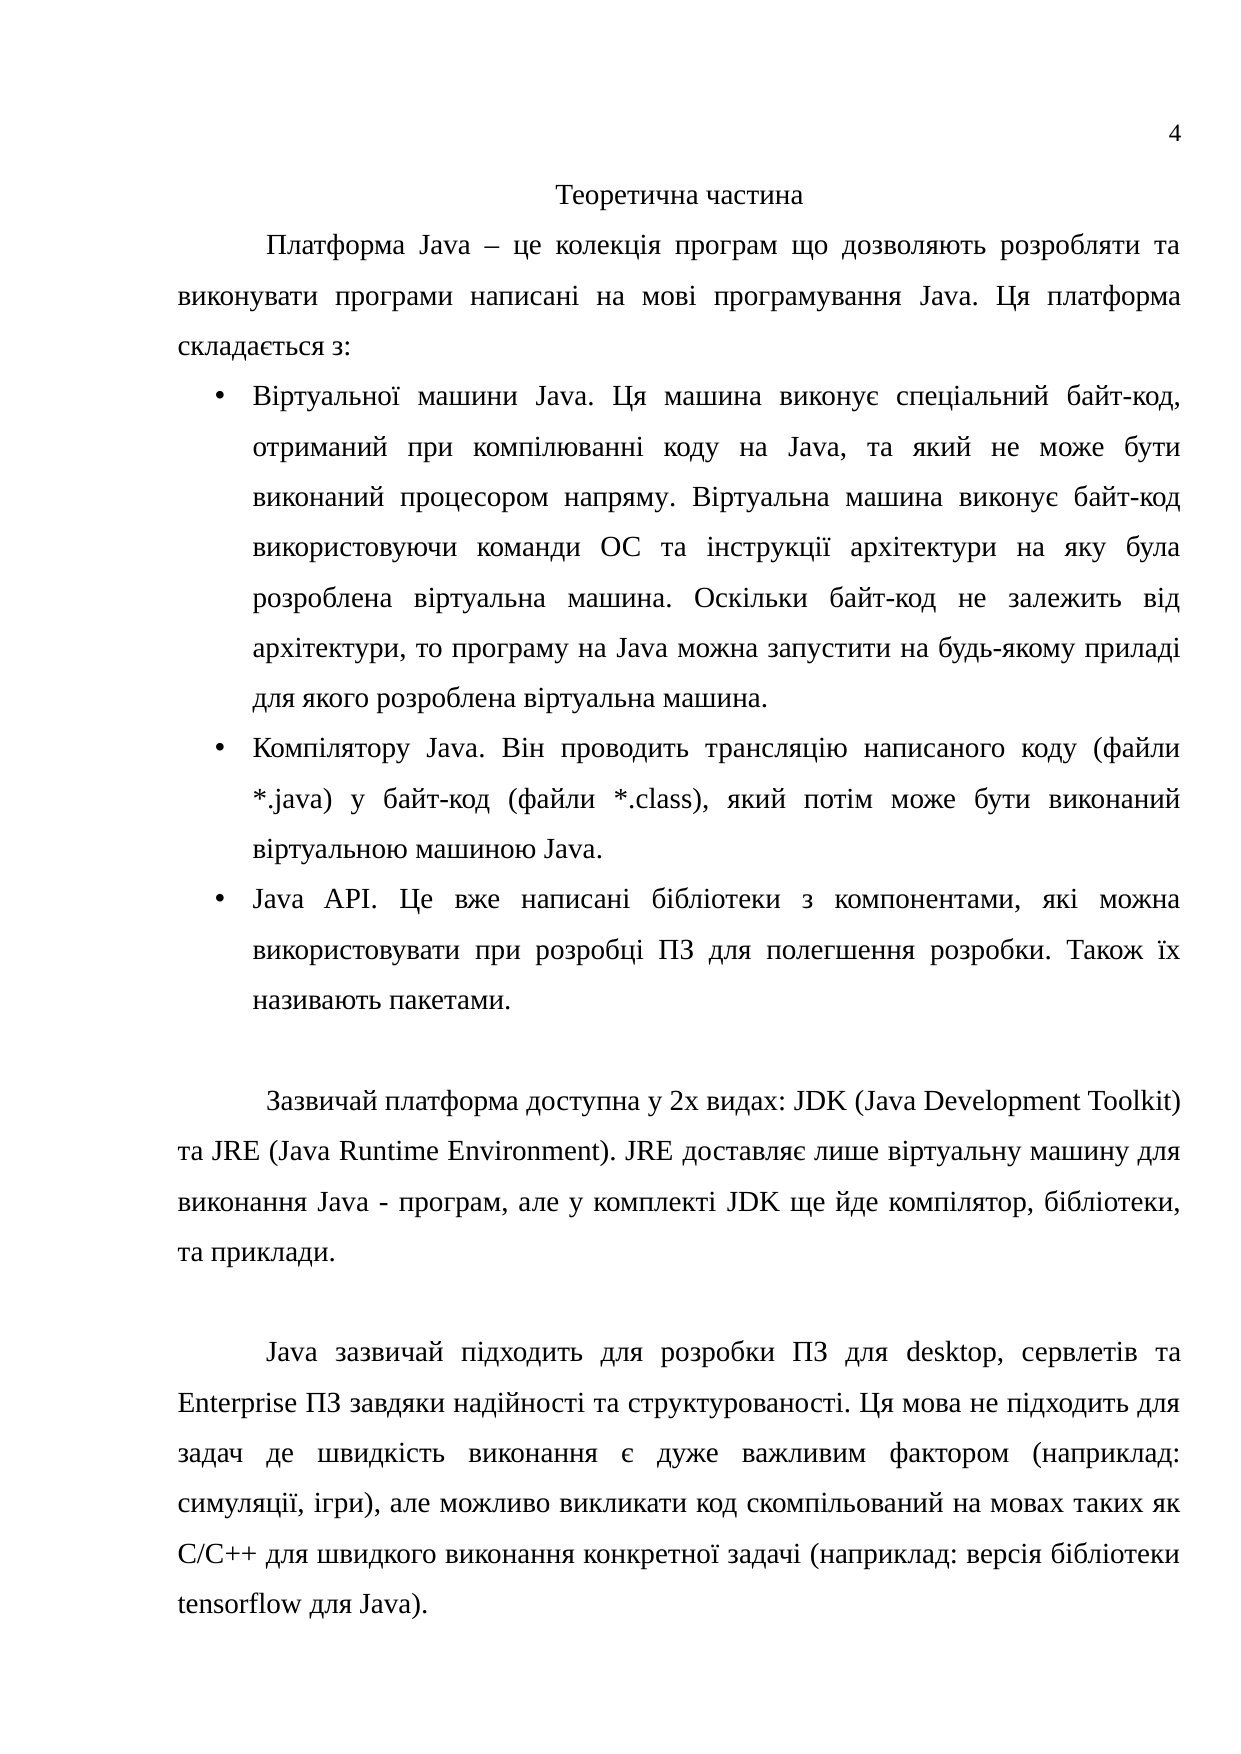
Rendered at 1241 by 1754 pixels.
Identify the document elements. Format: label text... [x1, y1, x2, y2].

subtitle Теоретична частина [177, 177, 1181, 211]
list Компілятору Java. Він проводить трансляцію написаного коду (файли *.java) у байт-код (файли *.class), який потім може бути виконаний віртуальною машиною Java. [215, 731, 1181, 865]
text Java зазвичай підходить для розробки ПЗ для desktop, сервлетів та Enterprise ПЗ завдяки надійності та структурованості. Ця мова не підходить для задач де швидкість виконання є дуже важливим фактором (наприклад: симуляції, ігри), але можливо викликати код скомпільований на мовах таких як C/C++ для швидкого виконання конкретної задачі (наприклад: версія бібліотеки tensorflow для Java). [177, 1334, 1181, 1620]
list Java API. Це вже написані бібліотеки з компонентами, які можна використовувати при розробці ПЗ для полегшення розробки. Також їх називають пакетами. [215, 882, 1181, 1016]
text Платформа Java – це колекція програм що дозволяють розробляти та виконувати програми написані на мові програмування Java. Ця платформа складається з: [177, 227, 1181, 362]
text Зазвичай платформа доступна у 2х видах: JDK (Java Development Toolkit) та JRE (Java Runtime Environment). JRE доставляє лише віртуальну машину для виконання Java - програм, але у комплекті JDK ще йде компілятор, бібліотеки, та приклади. [177, 1083, 1181, 1267]
list Віртуальної машини Java. Ця машина виконує спеціальний байт-код, отриманий при компілюванні коду на Java, та який не може бути виконаний процесором напряму. Віртуальна машина виконує байт-код використовуючи команди ОС та інструкції архітектури на яку була розроблена віртуальна машина. Оскільки байт-код не залежить від архітектури, то програму на Java можна запустити на будь-якому приладі для якого розроблена віртуальна машина. [215, 378, 1181, 714]
